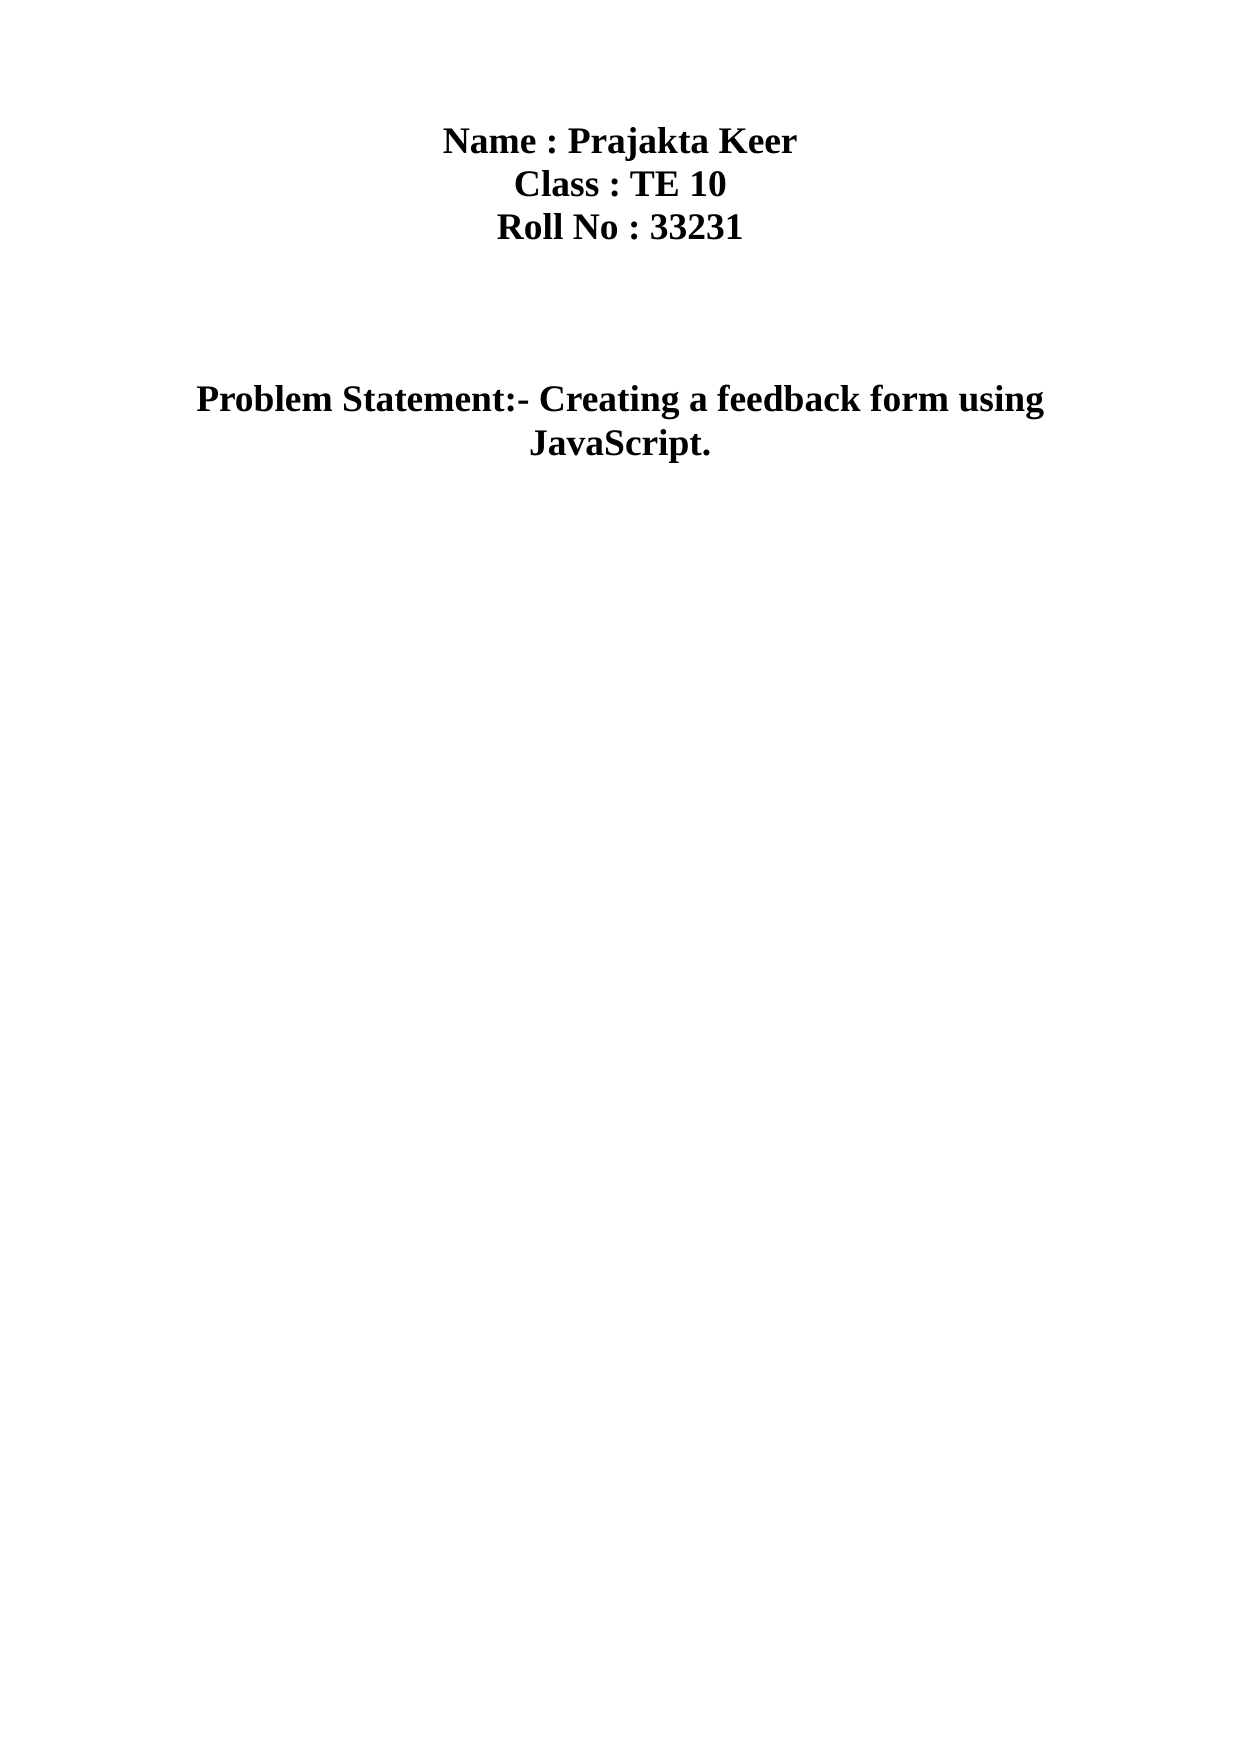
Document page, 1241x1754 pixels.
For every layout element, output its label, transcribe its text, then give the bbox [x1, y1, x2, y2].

text Class : TE 10 [118, 161, 1122, 204]
text Name : Prajakta Keer [118, 118, 1122, 161]
text Roll No : 33231 [118, 204, 1122, 247]
text Problem Statement:- Creating a feedback form using JavaScript. [118, 377, 1122, 463]
